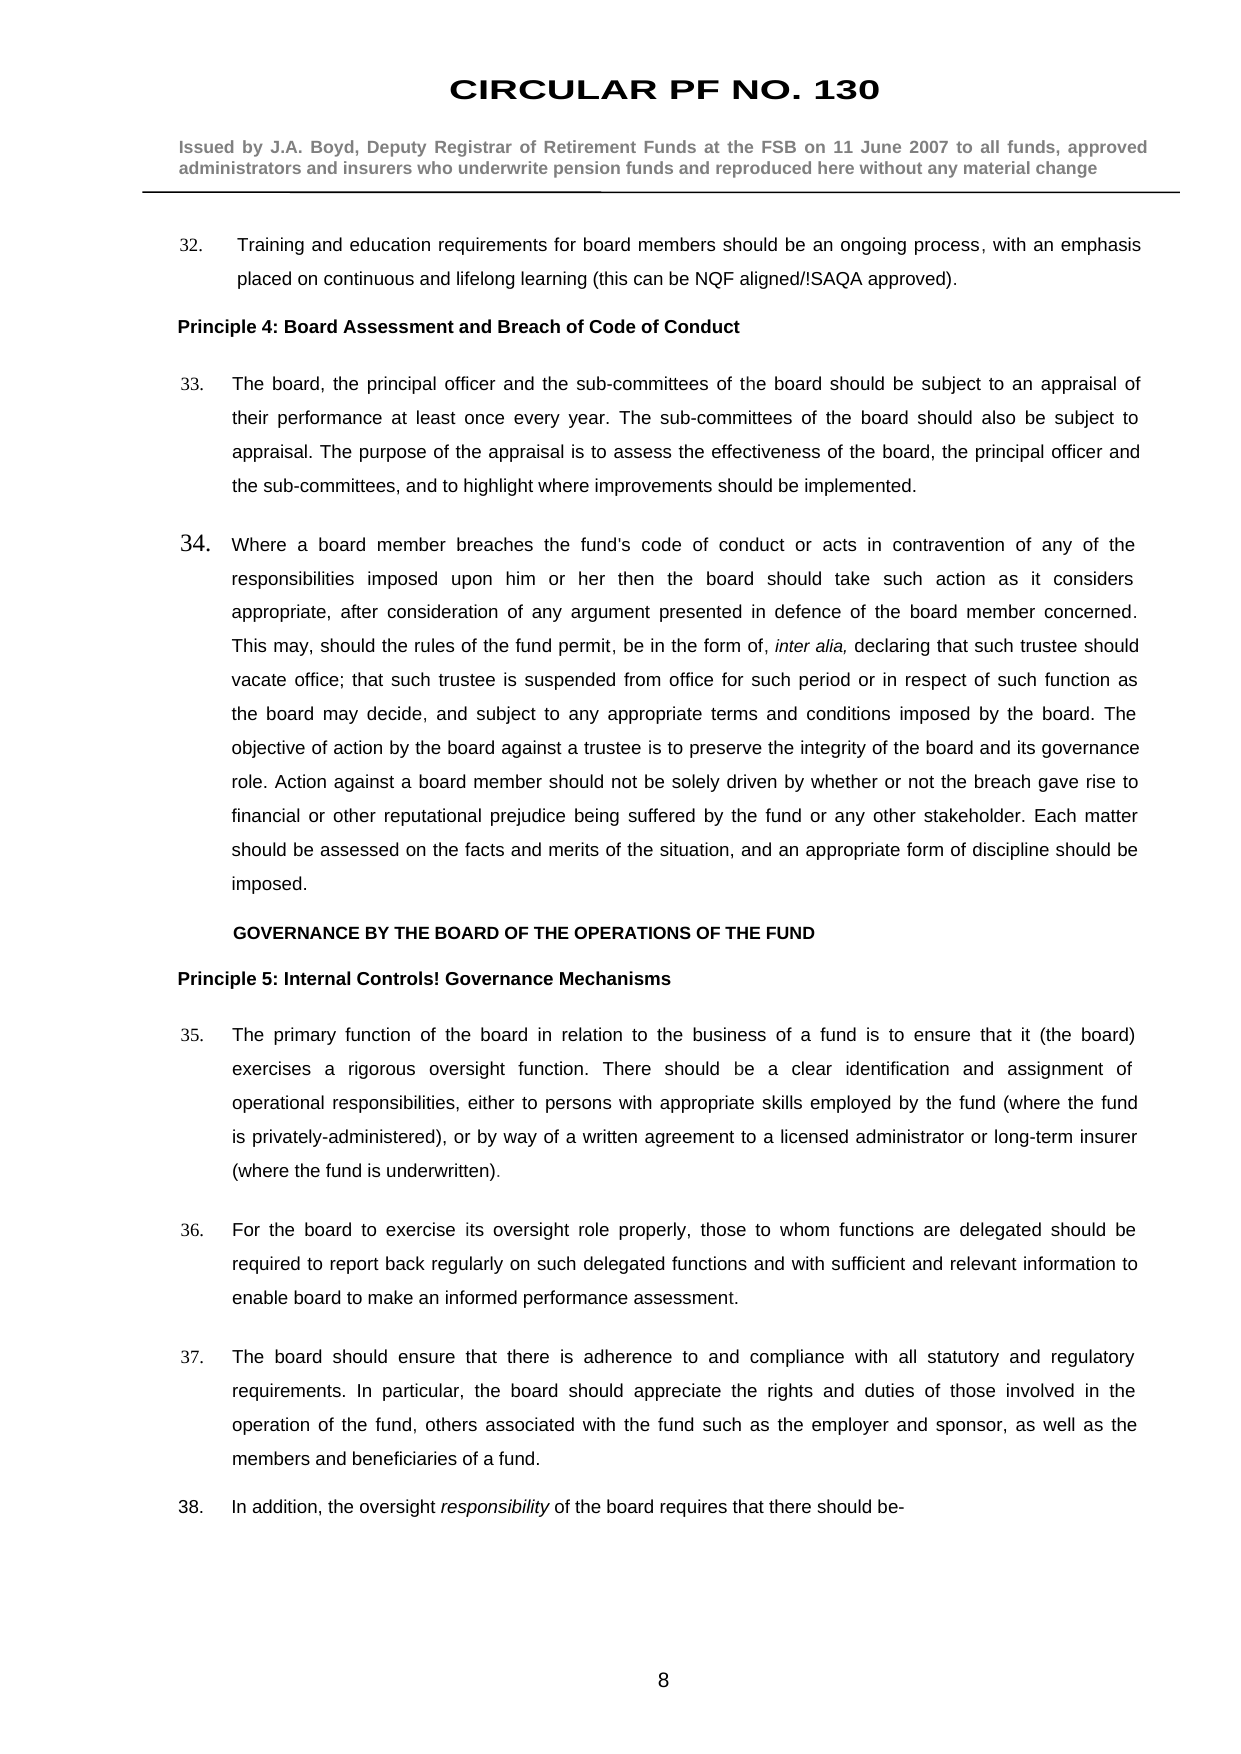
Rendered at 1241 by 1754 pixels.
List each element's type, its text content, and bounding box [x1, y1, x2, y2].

text 38. In addition, the oversight responsibility of the board requires that there should be- [177, 1497, 1147, 1518]
list Where a board member breaches the fund's code of conduct or acts in contravention of any of the responsibilities imposed upon him or her then the board should take such action as it considers appropriate, after consideration of any argument presented in defence of the board member concerned. This may, should the rules of the fund permit, be in the form of, inter alia, declaring that such trustee should vacate office; that such trustee is suspended from office for such period or in respect of such function as the board may decide, and subject to any appropriate terms and conditions imposed by the board. The objective of action by the board against a trustee is to preserve the integrity of the board and its governance role. Action against a board member should not be solely driven by whether or not the breach gave rise to financial or other reputational prejudice being suffered by the fund or any other stakeholder. Each matter should be assessed on the facts and merits of the situation, and an appropriate form of discipline should be imposed. [180, 524, 1146, 897]
text Principle 4: Board Assessment and Breach of Code of Conduct [177, 318, 1147, 338]
list The board, the principal officer and the sub-committees of the board should be subject to an appraisal of their performance at least once every year. The sub-committees of the board should also be subject to appraisal. The purpose of the appraisal is to assess the effectiveness of the board, the principal officer and the sub-committees, and to highlight where improvements should be implemented. [180, 363, 1148, 499]
list The primary function of the board in relation to the business of a fund is to ensure that it (the board) exercises a rigorous oversight function. There should be a clear identification and assignment of operational responsibilities, either to persons with appropriate skills employed by the fund (where the fund is privately-administered), or by way of a written agreement to a licensed administrator or long-term insurer (where the fund is underwritten). [180, 1014, 1146, 1184]
text GOVERNANCE BY THE BOARD OF THE OPERATIONS OF THE FUND [233, 922, 1147, 944]
list Training and education requirements for board members should be an ongoing process, with an emphasis placed on continuous and lifelong learning (this can be NQF aligned/!SAQA approved). [179, 225, 1148, 293]
text Principle 5: Internal Controls! Governance Mechanisms [177, 969, 1147, 989]
list The board should ensure that there is adherence to and compliance with all statutory and regulatory requirements. In particular, the board should appreciate the rights and duties of those involved in the operation of the fund, others associated with the fund such as the employer and sponsor, as well as the members and beneficiaries of a fund. [180, 1336, 1146, 1472]
list For the board to exercise its oversight role properly, those to whom functions are delegated should be required to report back regularly on such delegated functions and with sufficient and relevant information to enable board to make an informed performance assessment. [180, 1209, 1146, 1311]
